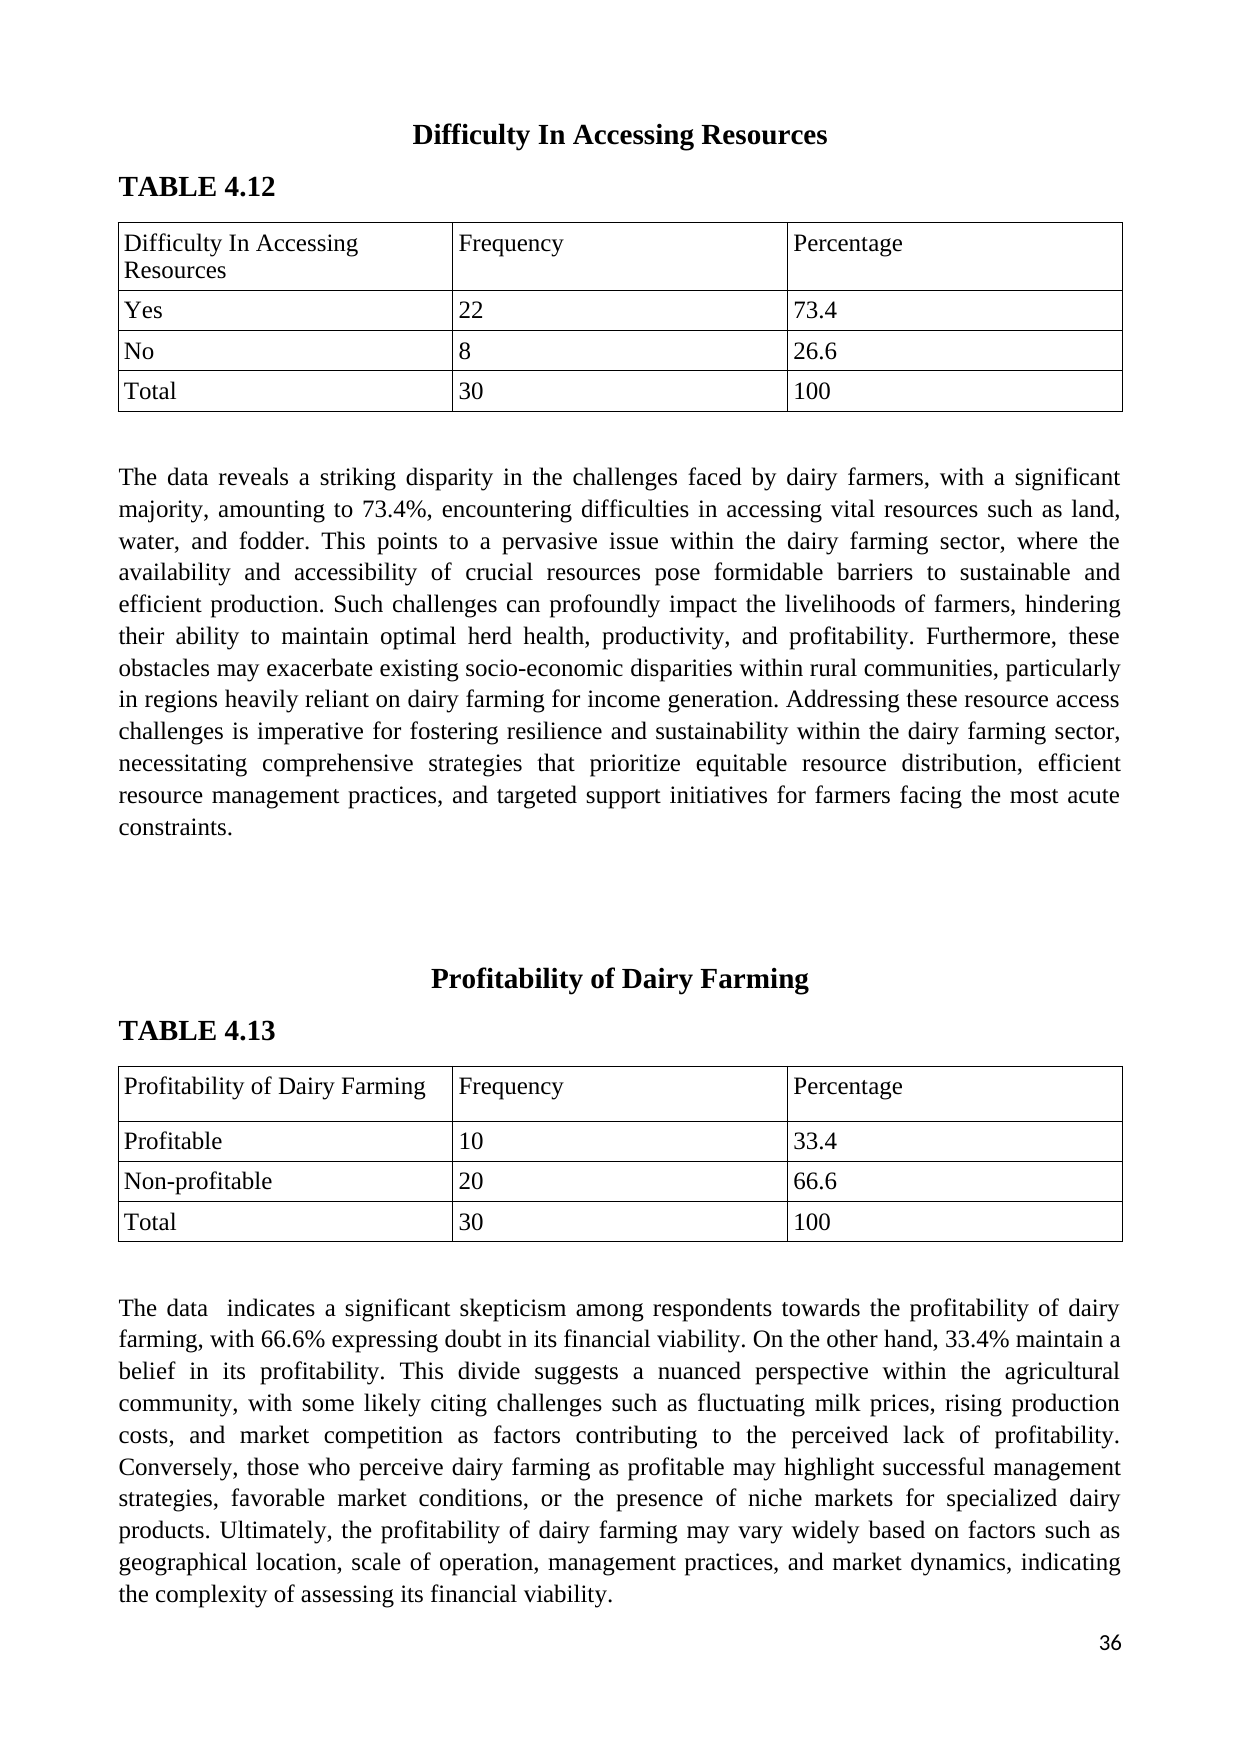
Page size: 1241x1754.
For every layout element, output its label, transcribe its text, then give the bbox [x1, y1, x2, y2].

text The data indicates a significant skepticism among respondents towards the profitability of dairy farming, with 66.6% expressing doubt in its financial viability. On the other hand, 33.4% maintain a belief in its profitability. This divide suggests a nuanced perspective within the agricultural community, with some likely citing challenges such as fluctuating milk prices, rising production costs, and market competition as factors contributing to the perceived lack of profitability. Conversely, those who perceive dairy farming as profitable may highlight successful management strategies, favorable market conditions, or the presence of niche markets for specialized dairy products. Ultimately, the profitability of dairy farming may vary widely based on factors such as geographical location, scale of operation, management practices, and market dynamics, indicating the complexity of assessing its financial viability. [118, 1294, 1122, 1607]
table_cell 8 [453, 331, 787, 370]
table_cell 100 [788, 1202, 1122, 1241]
table_cell 30 [453, 1202, 787, 1241]
table_cell Total [119, 371, 452, 411]
table_cell 20 [453, 1162, 787, 1201]
table_cell Profitable [119, 1122, 452, 1161]
table_cell 30 [453, 371, 787, 411]
table_cell 33.4 [788, 1122, 1122, 1161]
table_cell 10 [453, 1122, 787, 1161]
table_cell Non-profitable [119, 1162, 452, 1201]
table_cell 26.6 [788, 331, 1122, 370]
table_cell Total [119, 1202, 452, 1241]
table_header Percentage [788, 1067, 1122, 1121]
table_header Percentage [788, 223, 1122, 290]
text Profitability of Dairy Farming [118, 962, 1122, 995]
table_header Difficulty In Accessing Resources [119, 223, 452, 290]
table_cell 22 [453, 291, 787, 330]
table_cell No [119, 331, 452, 370]
text The data reveals a striking disparity in the challenges faced by dairy farmers, with a significant majority, amounting to 73.4%, encountering difficulties in accessing vital resources such as land, water, and fodder. This points to a pervasive issue within the dairy farming sector, where the availability and accessibility of crucial resources pose formidable barriers to sustainable and efficient production. Such challenges can profoundly impact the livelihoods of farmers, hindering their ability to maintain optimal herd health, productivity, and profitability. Furthermore, these obstacles may exacerbate existing socio-economic disparities within rural communities, particularly in regions heavily reliant on dairy farming for income generation. Addressing these resource access challenges is imperative for fostering resilience and sustainability within the dairy farming sector, necessitating comprehensive strategies that prioritize equitable resource distribution, efficient resource management practices, and targeted support initiatives for farmers facing the most acute constraints. [118, 463, 1122, 840]
table_cell 100 [788, 371, 1122, 411]
table_cell 73.4 [788, 291, 1122, 330]
table_header Frequency [453, 223, 787, 290]
table_cell Yes [119, 291, 452, 330]
text TABLE 4.12 [118, 170, 1122, 203]
text TABLE 4.13 [118, 1014, 1122, 1046]
text Difficulty In Accessing Resources [118, 119, 1122, 151]
table_header Profitability of Dairy Farming [119, 1067, 452, 1121]
table_header Frequency [453, 1067, 787, 1121]
table_cell 66.6 [788, 1162, 1122, 1201]
